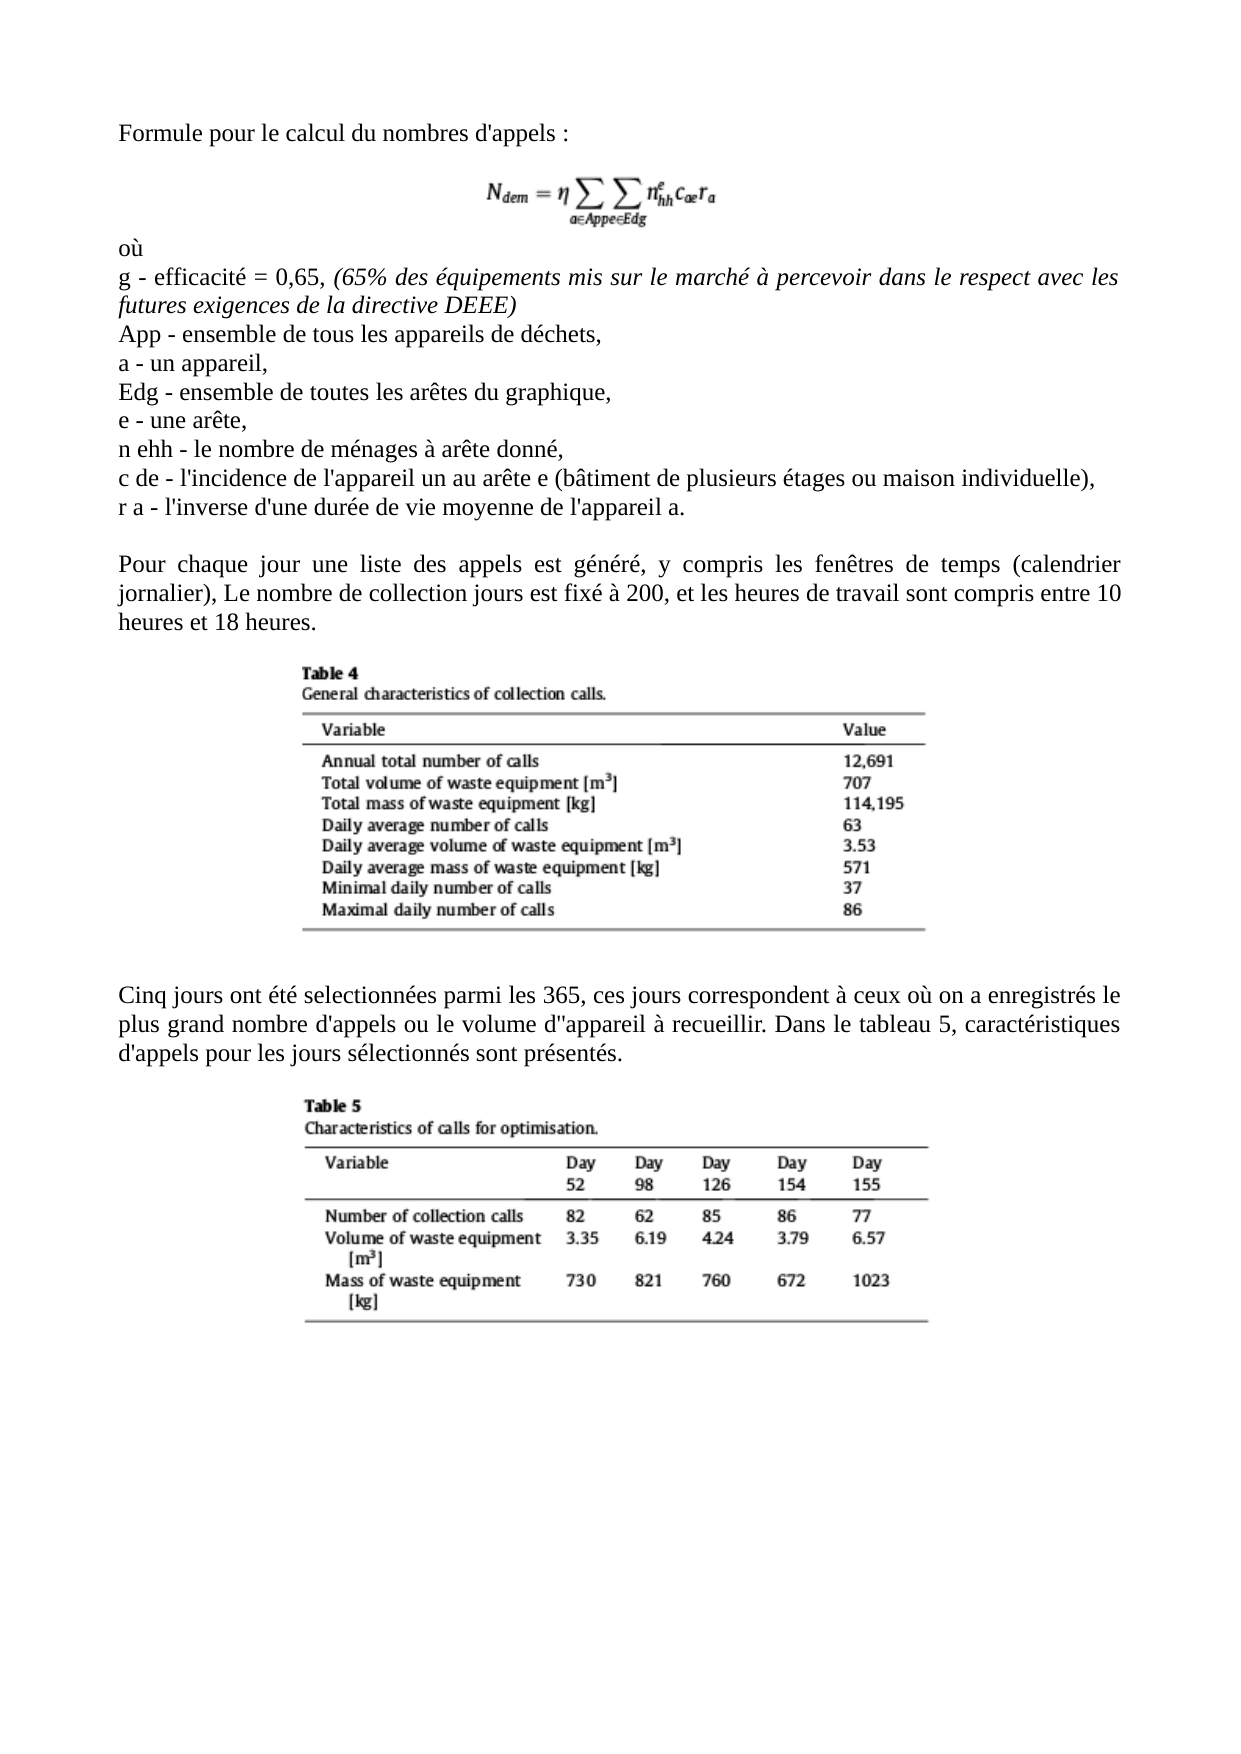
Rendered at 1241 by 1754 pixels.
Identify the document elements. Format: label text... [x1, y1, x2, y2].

text g - efficacité = 0,65, (65% des équipements mis sur le marché à percevoir dans le respect avec les futures exigences de la directive DEEE) [118, 262, 1122, 319]
text e - une arête, [118, 406, 1122, 434]
text Cinq jours ont été selectionnées parmi les 365, ces jours correspondent à ceux où on a enregistrés le plus grand nombre d'appels ou le volume d''appareil à recueillir. Dans le tableau 5, caractéristiques d'appels pour les jours sélectionnés sont présentés. [118, 981, 1122, 1067]
text Edg - ensemble de toutes les arêtes du graphique, [118, 377, 1122, 406]
text n ehh - le nombre de ménages à arête donné, [118, 434, 1122, 463]
text Pour chaque jour une liste des appels est généré, y compris les fenêtres de temps (calendrier jornalier), Le nombre de collection jours est fixé à 200, et les heures de travail sont compris entre 10 heures et 18 heures. [118, 549, 1122, 636]
text App - ensemble de tous les appareils de déchets, [118, 319, 1122, 348]
picture [484, 175, 735, 229]
text a - un appareil, [118, 348, 1122, 377]
text r a - l'inverse d'une durée de vie moyenne de l'appareil a. [118, 492, 1122, 521]
text c de - l'incidence de l'appareil un au arête e (bâtiment de plusieurs étages ou maison individuelle), [118, 463, 1122, 492]
text où [118, 233, 1122, 262]
text Formule pour le calcul du nombres d'appels : [118, 118, 1122, 147]
picture [302, 664, 939, 955]
picture [299, 1095, 942, 1337]
